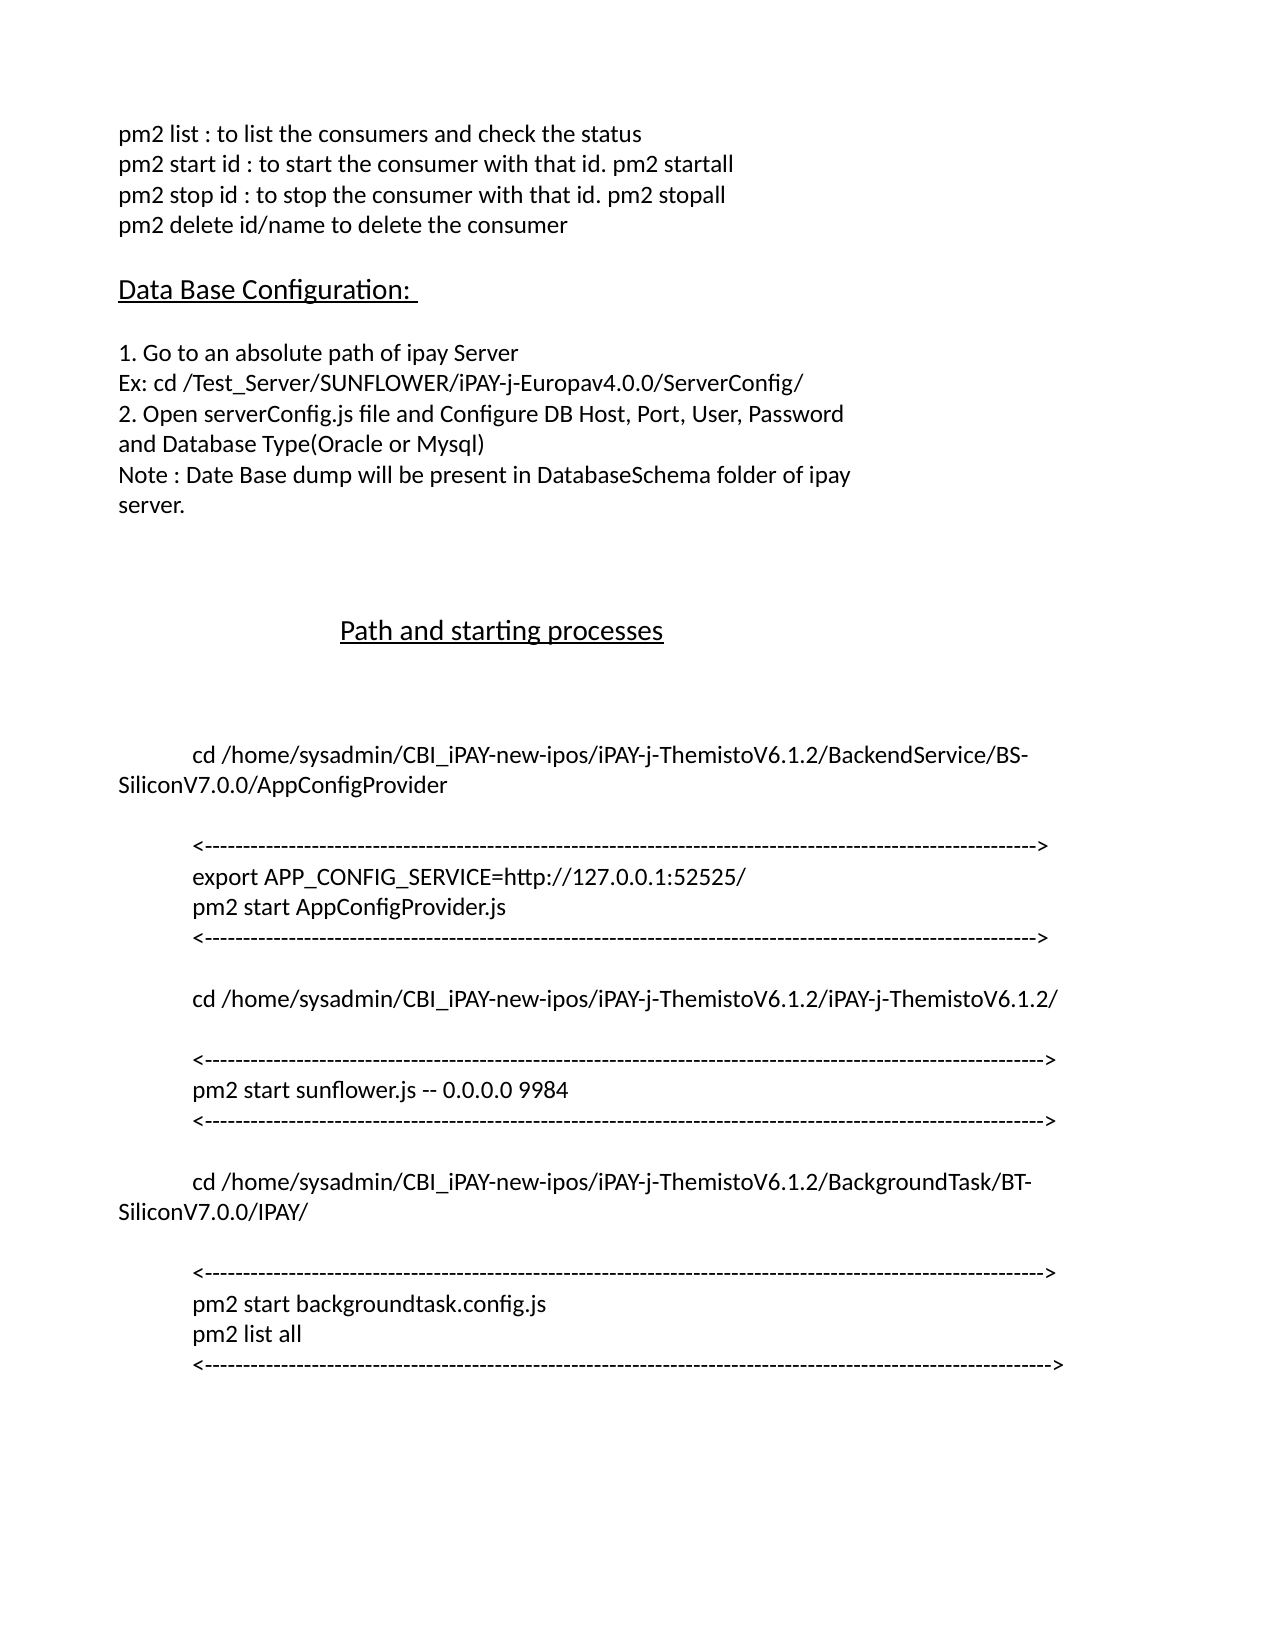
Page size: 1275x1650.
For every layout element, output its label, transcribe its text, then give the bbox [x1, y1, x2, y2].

text <--------------------------------------------------------------------------------------------------------------> [118, 1044, 1157, 1074]
text Note : Date Base dump will be present in DatabaseSchema folder of ipay [118, 459, 1157, 489]
text <--------------------------------------------------------------------------------------------------------------> [118, 1105, 1157, 1136]
text server. [118, 489, 1157, 520]
text pm2 start AppConfigProvider.js [118, 891, 1157, 922]
text cd /home/sysadmin/CBI_iPAY-new-ipos/iPAY-j-ThemistoV6.1.2/BackendService/BS-SiliconV7.0.0/AppConfigProvider [118, 739, 1157, 800]
text pm2 stop id : to stop the consumer with that id. pm2 stopall [118, 179, 1157, 210]
text export APP_CONFIG_SERVICE=http://127.0.0.1:52525/ [118, 861, 1157, 891]
text pm2 start backgroundtask.config.js [118, 1288, 1157, 1319]
text pm2 delete id/name to delete the consumer [118, 210, 1157, 240]
text pm2 start sunflower.js -- 0.0.0.0 9984 [118, 1074, 1157, 1105]
text pm2 list : to list the consumers and check the status [118, 118, 1157, 149]
text 2. Open serverConfig.js file and Configure DB Host, Port, User, Password [118, 398, 1157, 428]
text pm2 list all [118, 1319, 1157, 1349]
text cd /home/sysadmin/CBI_iPAY-new-ipos/iPAY-j-ThemistoV6.1.2/BackgroundTask/BT-SiliconV7.0.0/IPAY/ [118, 1166, 1157, 1227]
text Data Base Configuration: [118, 271, 1157, 306]
text <-------------------------------------------------------------------------------------------------------------> [118, 830, 1157, 861]
text Ex: cd /Test_Server/SUNFLOWER/iPAY-j-Europav4.0.0/ServerConfig/ [118, 367, 1157, 398]
text Path and starting processes [118, 612, 1157, 647]
text pm2 start id : to start the consumer with that id. pm2 startall [118, 149, 1157, 179]
text <--------------------------------------------------------------------------------------------------------------> [118, 1258, 1157, 1288]
text <---------------------------------------------------------------------------------------------------------------> [118, 1349, 1157, 1380]
text <-------------------------------------------------------------------------------------------------------------> [118, 922, 1157, 952]
text and Database Type(Oracle or Mysql) [118, 428, 1157, 459]
text cd /home/sysadmin/CBI_iPAY-new-ipos/iPAY-j-ThemistoV6.1.2/iPAY-j-ThemistoV6.1.2/ [118, 983, 1157, 1013]
text 1. Go to an absolute path of ipay Server [118, 337, 1157, 367]
